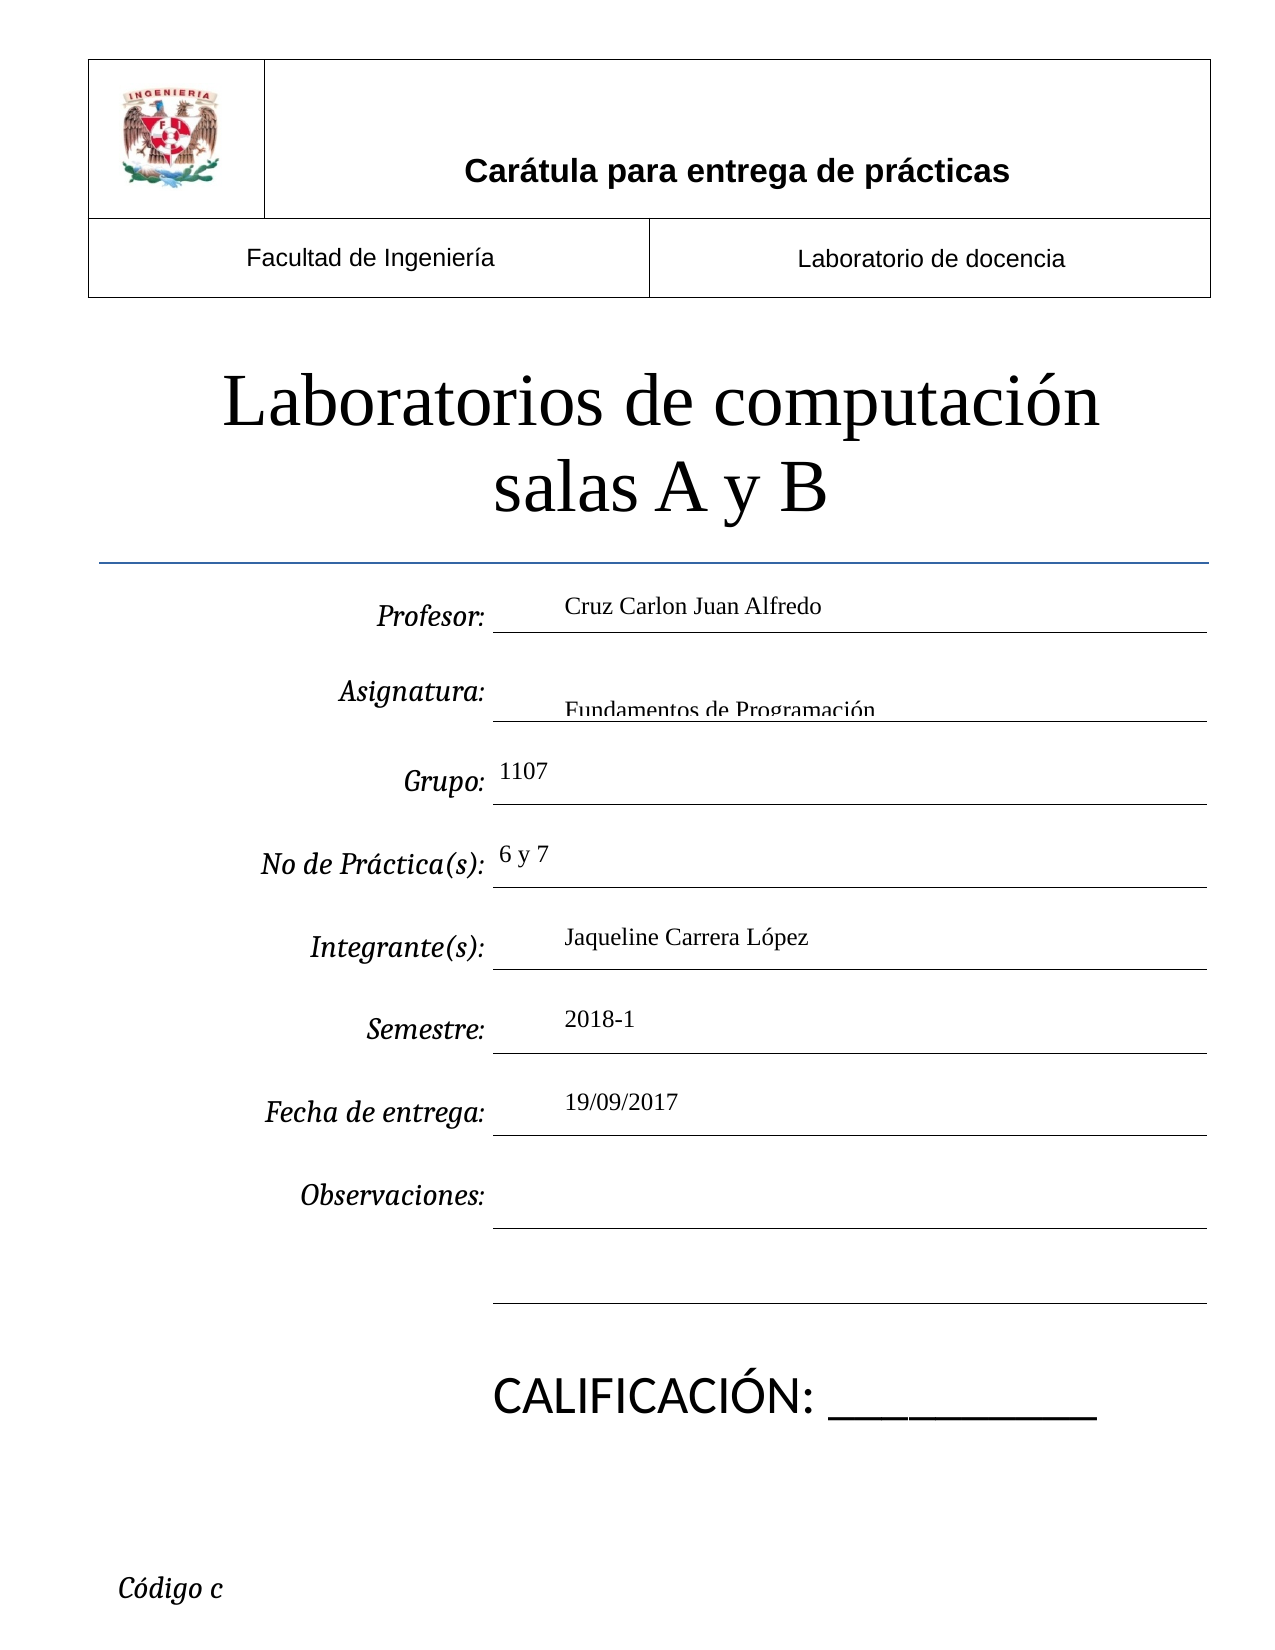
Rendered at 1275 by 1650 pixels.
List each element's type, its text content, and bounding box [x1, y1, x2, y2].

table_cell [493, 1136, 1207, 1228]
table_header [493, 556, 1207, 562]
table_cell Integrante(s): [118, 887, 493, 969]
table_cell 19/09/2017 [493, 1054, 1207, 1135]
table_cell 6 y 7 [493, 805, 1207, 887]
text salas A y B [118, 441, 1205, 528]
table_cell Fundamentos de Programación [493, 633, 1207, 721]
table_cell Grupo: [118, 721, 493, 804]
table_cell No de Práctica(s): [118, 804, 493, 887]
table_cell Fecha de entrega: [118, 1053, 493, 1135]
table_cell [493, 1229, 1207, 1303]
table_cell [118, 1228, 493, 1303]
table_cell Facultad de Ingeniería [89, 219, 649, 297]
table_header [118, 556, 493, 562]
table_cell 2018-1 [493, 970, 1207, 1052]
table_cell Laboratorio de docencia [650, 219, 1210, 297]
text CALIFICACIÓN: __________ [118, 1361, 1205, 1427]
table_cell Semestre: [118, 969, 493, 1052]
text Código c [118, 1571, 1205, 1607]
table_header Carátula para entrega de prácticas [265, 60, 1210, 217]
table_header Cruz Carlon Juan Alfredo [493, 564, 1207, 631]
table_header [89, 60, 264, 217]
text Laboratorios de computación [118, 355, 1205, 441]
table_cell Asignatura: [118, 631, 493, 721]
table_cell Jaqueline Carrera López [493, 888, 1207, 969]
table_header Profesor: [118, 564, 493, 631]
table_cell Observaciones: [118, 1135, 493, 1228]
table_cell 1107 [493, 722, 1207, 804]
